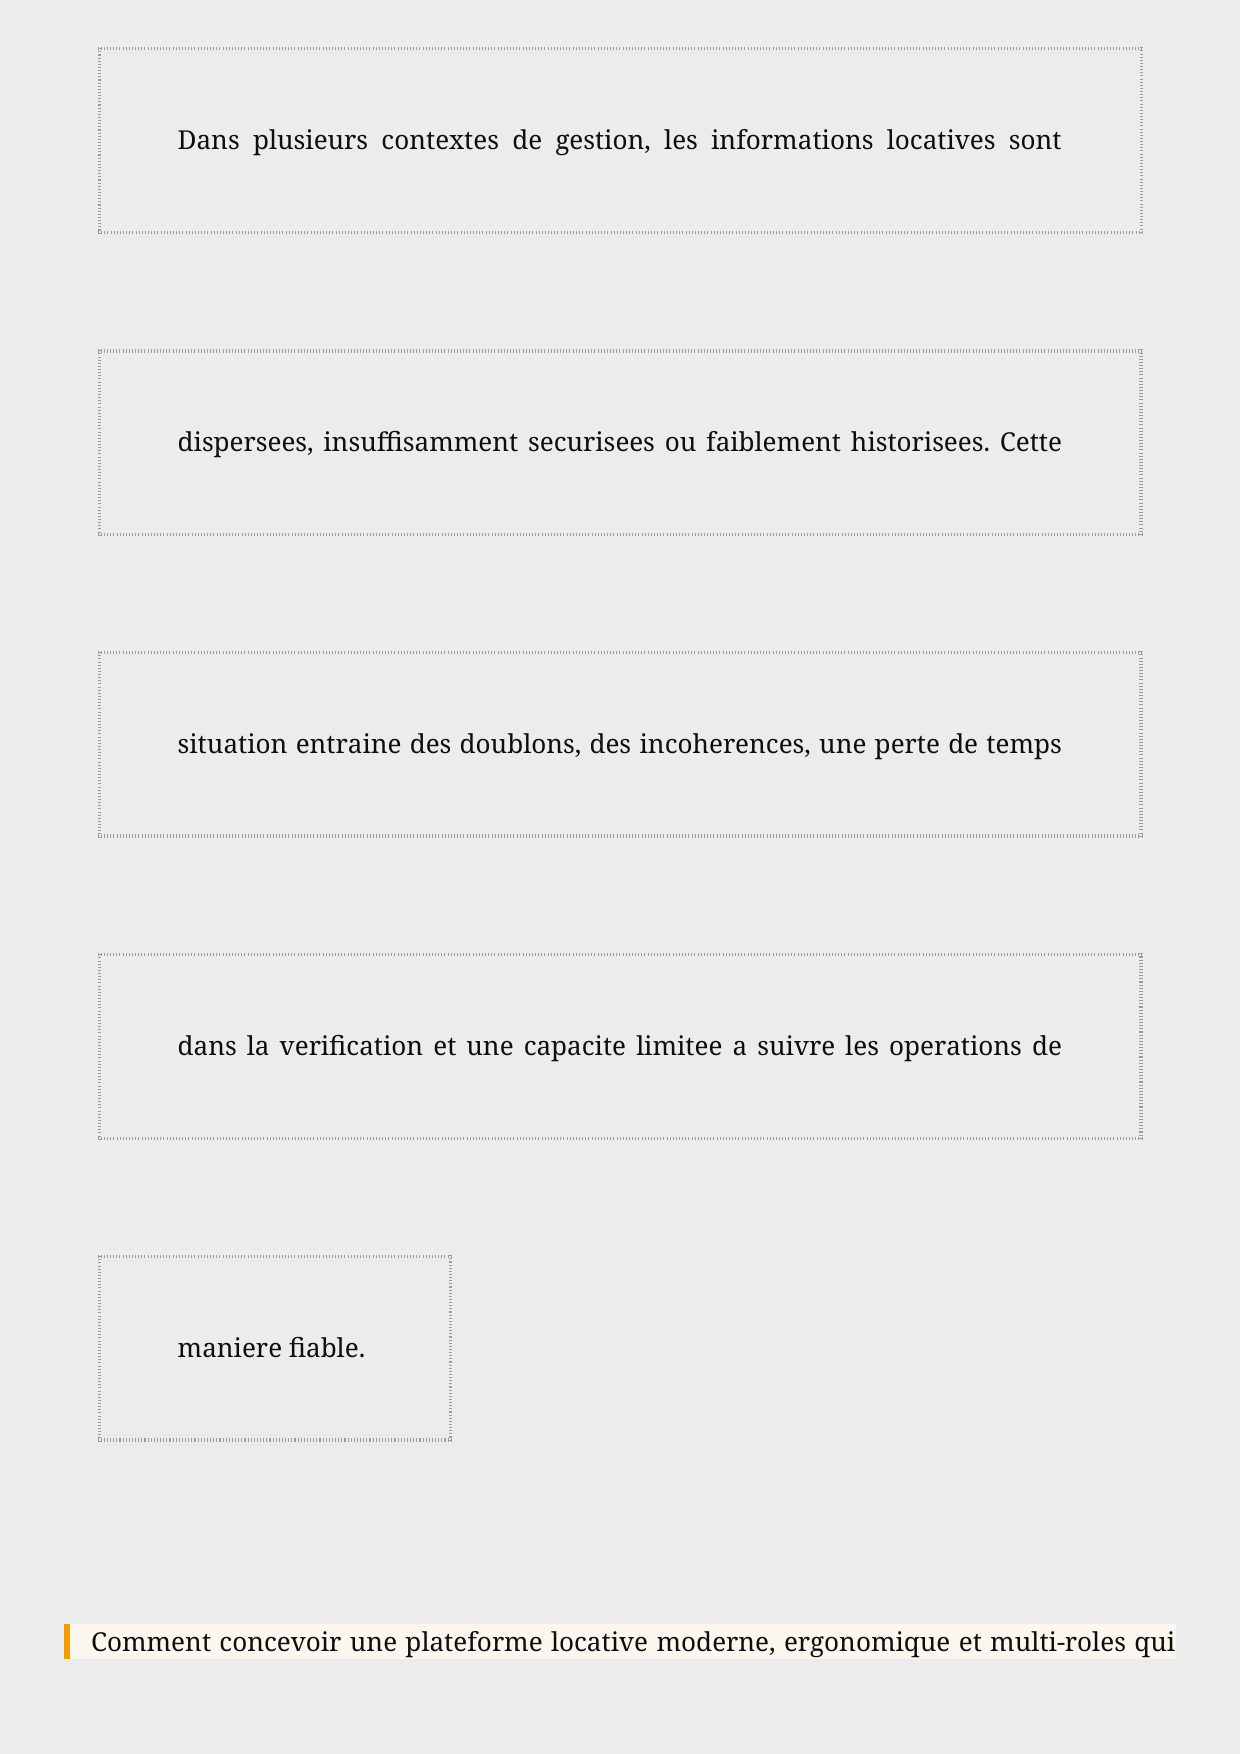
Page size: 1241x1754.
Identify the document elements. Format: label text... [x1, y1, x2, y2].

text Comment concevoir une plateforme locative moderne, ergonomique et multi-roles qui [70, 1624, 1176, 1659]
text Dans plusieurs contextes de gestion, les informations locatives sont dispersees, insuffisamment securisees ou faiblement historisees. Cette situation entraine des doublons, des incoherences, une perte de temps dans la verification et une capacite limitee a suivre les operations de maniere fiable. [97, 47, 1143, 1442]
